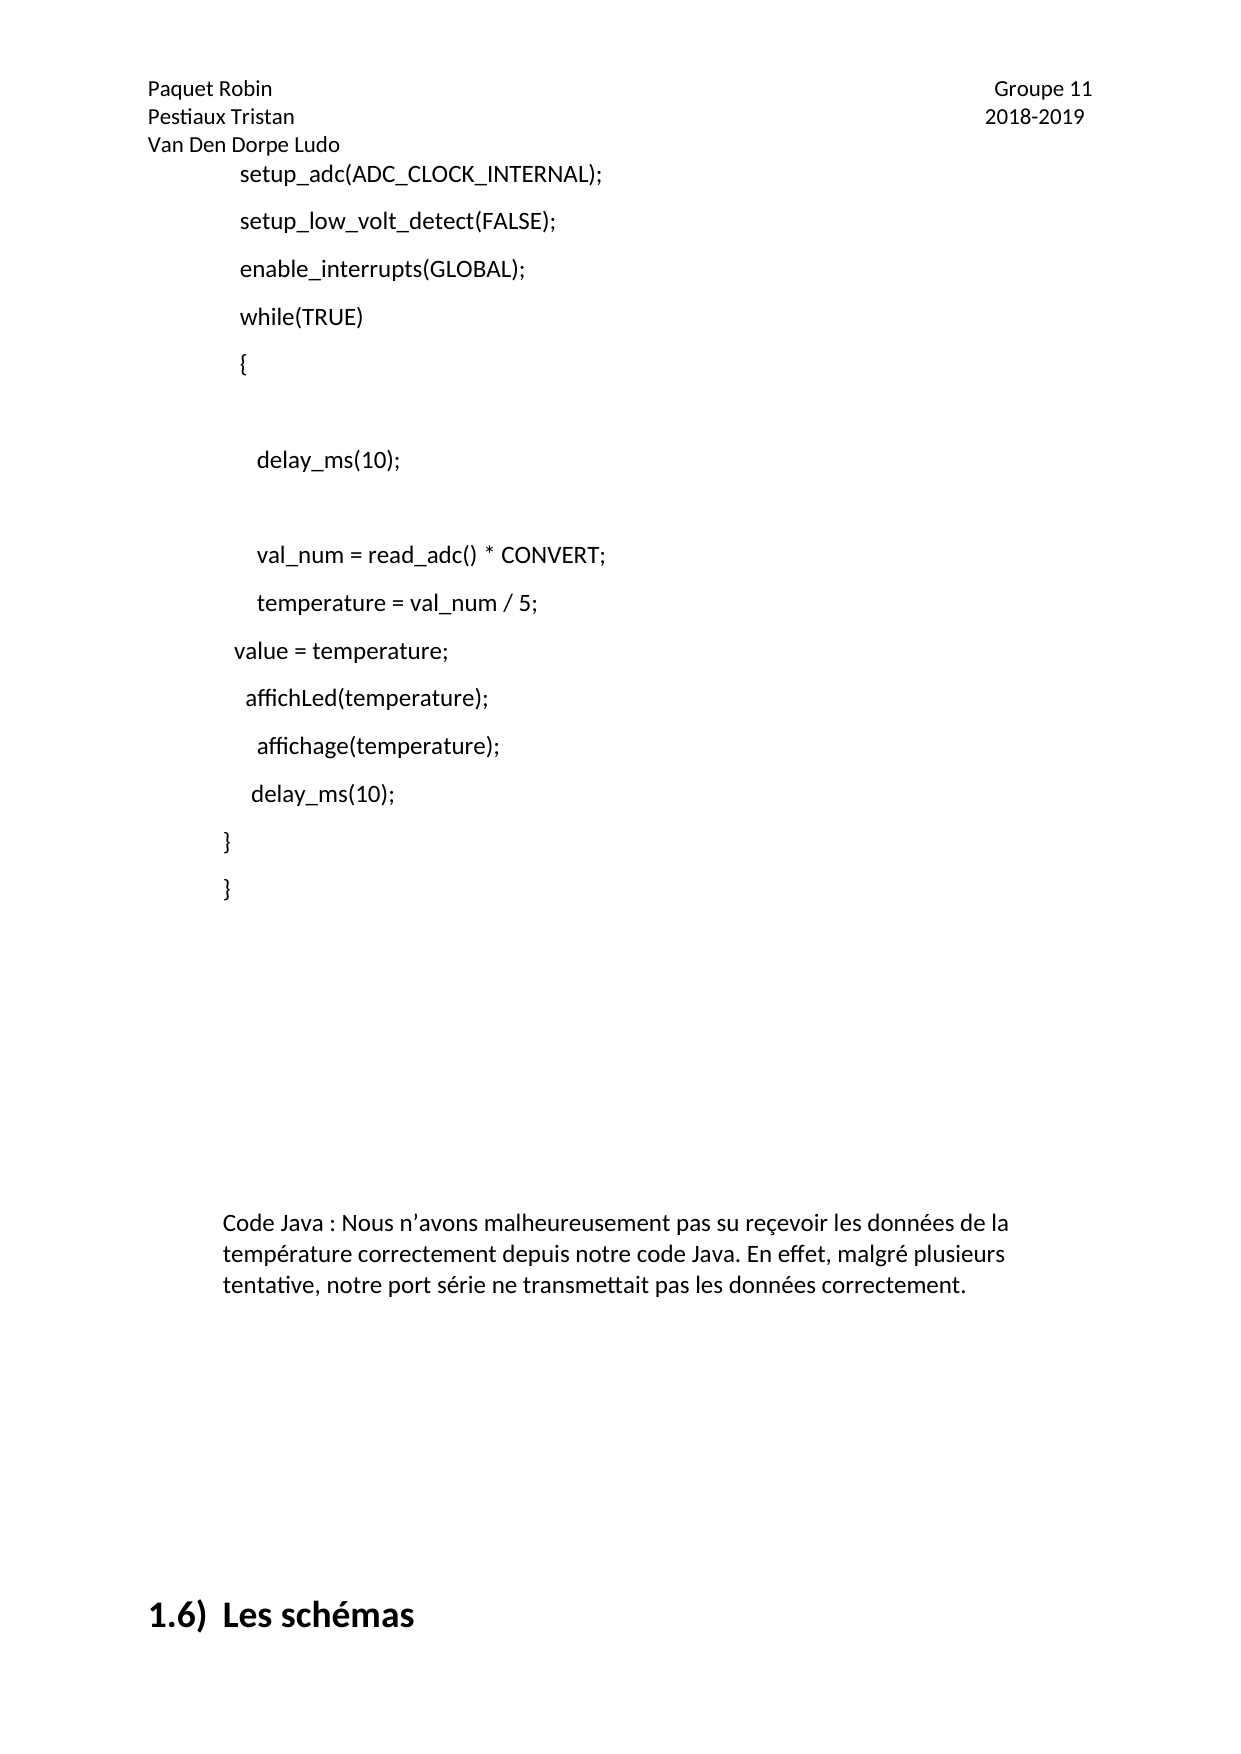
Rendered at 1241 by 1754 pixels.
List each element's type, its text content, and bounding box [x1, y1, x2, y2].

list Les schémas [148, 1591, 1093, 1637]
list } [223, 873, 1093, 904]
list enable_interrupts(GLOBAL); [223, 253, 1093, 284]
list affichage(temperature); [223, 730, 1093, 761]
list } [223, 826, 1093, 856]
list affichLed(temperature); [223, 683, 1093, 713]
list while(TRUE) [223, 301, 1093, 331]
list delay_ms(10); [223, 778, 1093, 808]
list delay_ms(10); [223, 444, 1093, 474]
list { [223, 349, 1093, 379]
list Code Java : Nous n’avons malheureusement pas su reçevoir les données de la température correctement depuis notre code Java. En effet, malgré plusieurs tentative, notre port série ne transmettait pas les données correctement. [223, 1207, 1093, 1300]
list temperature = val_num / 5; [223, 587, 1093, 618]
list setup_low_volt_detect(FALSE); [223, 206, 1093, 236]
list setup_adc(ADC_CLOCK_INTERNAL); [223, 158, 1093, 188]
list val_num = read_adc() * CONVERT; [223, 539, 1093, 570]
list value = temperature; [223, 635, 1093, 665]
